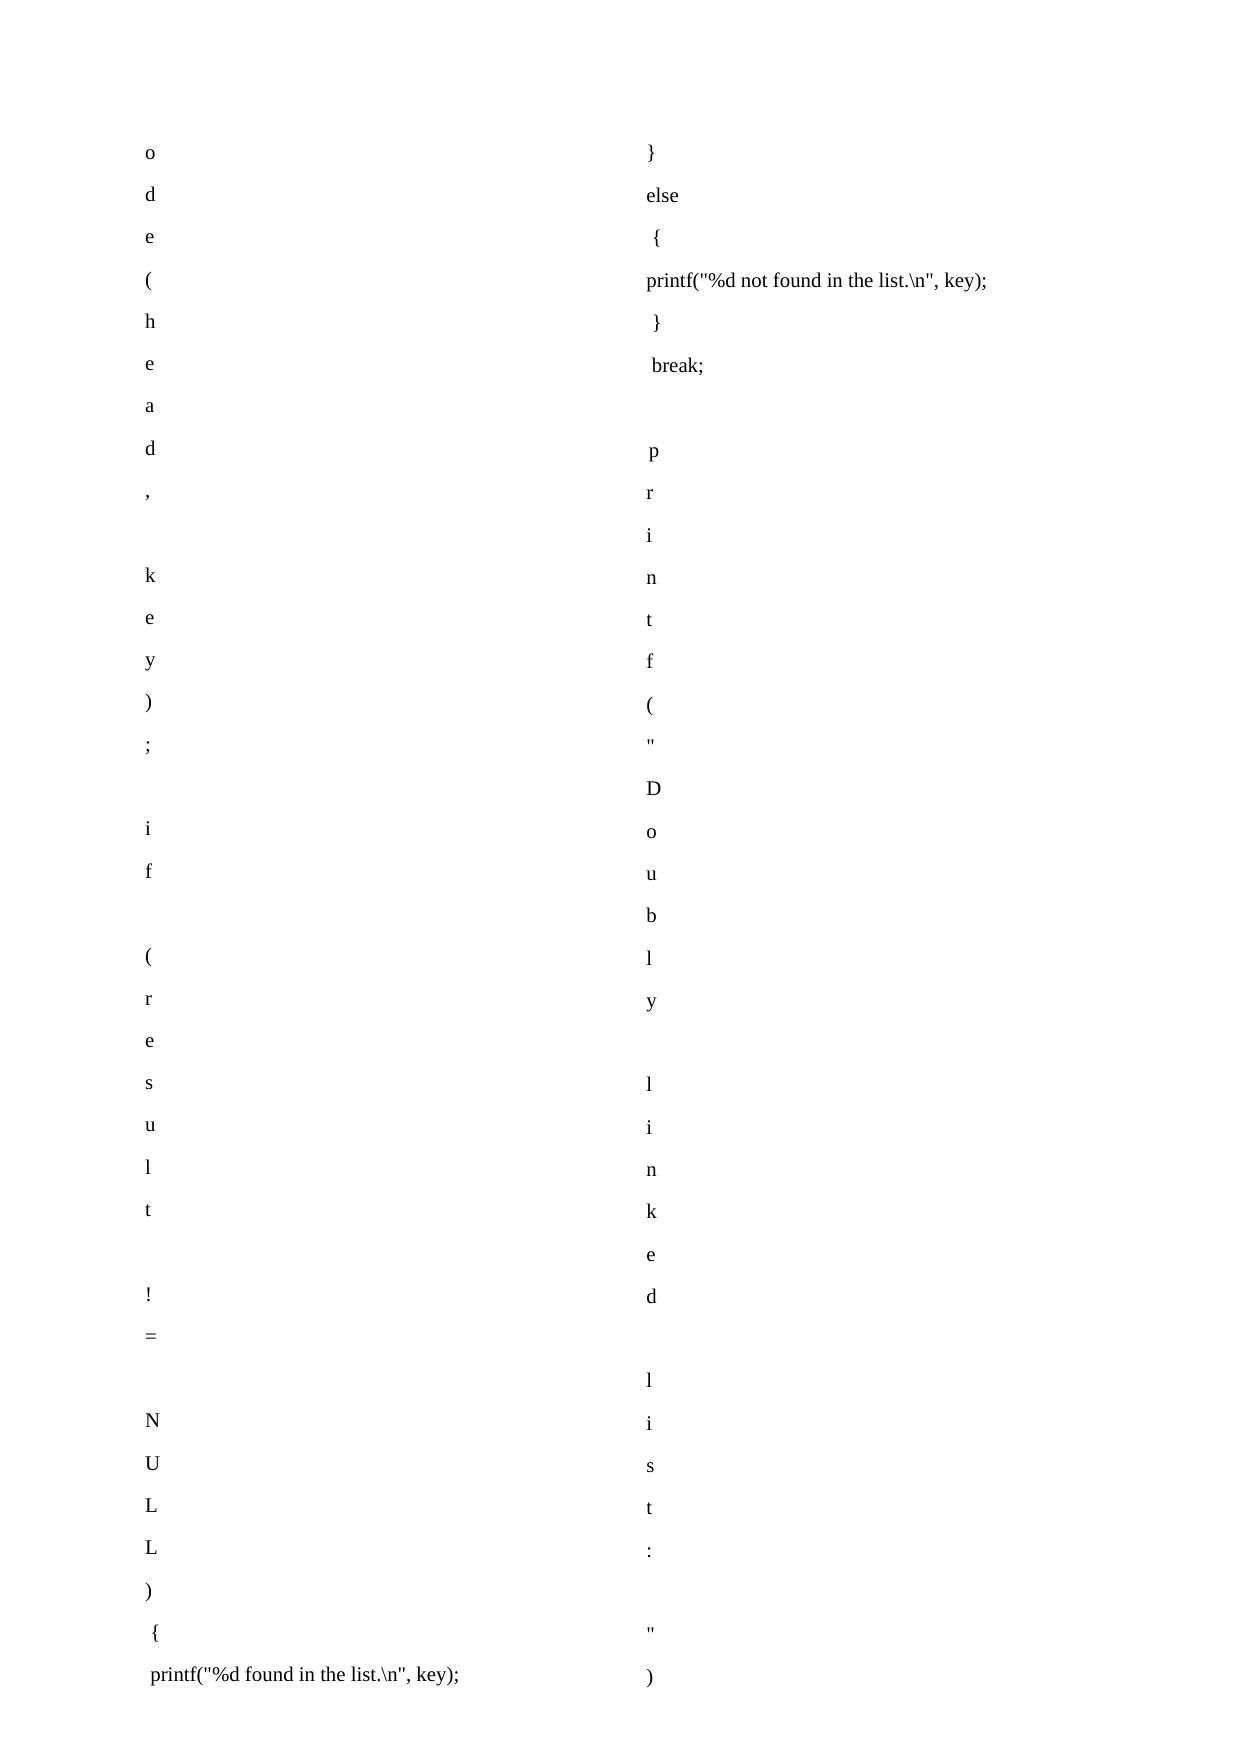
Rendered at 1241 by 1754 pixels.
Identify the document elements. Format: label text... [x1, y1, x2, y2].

text printf("%d found in the list.\n", key); [150, 1662, 635, 1686]
text } [646, 139, 1136, 164]
text { [652, 225, 1136, 249]
text else [646, 182, 1136, 207]
text break; [652, 353, 1136, 377]
text } [652, 310, 1136, 334]
text printf("%d not found in the list.\n", key); [646, 268, 1136, 292]
text { [150, 1620, 635, 1644]
